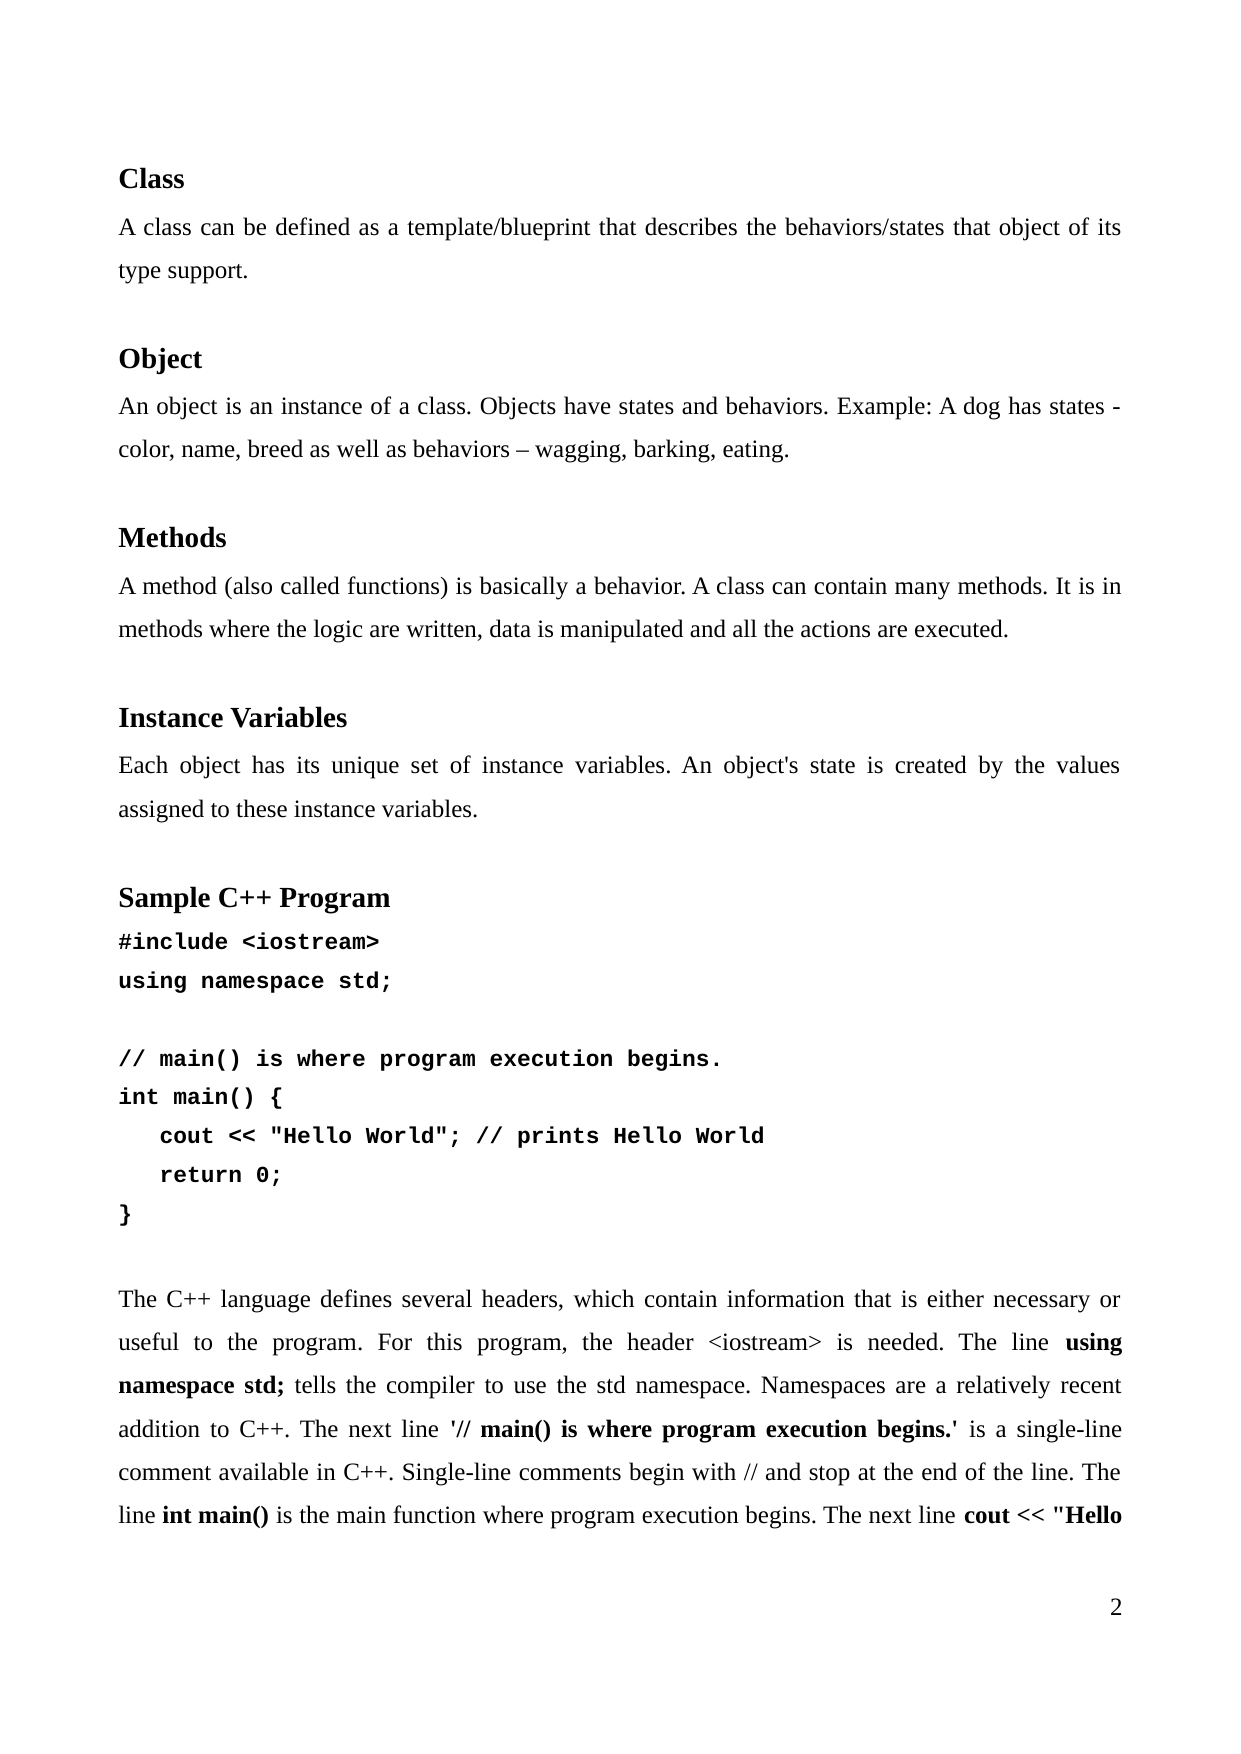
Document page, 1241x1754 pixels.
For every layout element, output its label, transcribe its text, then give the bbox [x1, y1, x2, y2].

text return 0; [118, 1163, 1122, 1189]
subtitle Object [118, 341, 1122, 374]
text A class can be defined as a template/blueprint that describes the behaviors/states that object of its type support. [118, 212, 1122, 283]
text using namespace std; [118, 969, 1122, 995]
subtitle Sample C++ Program [118, 880, 1122, 913]
text cout << "Hello World"; // prints Hello World [118, 1124, 1122, 1151]
subtitle Instance Variables [118, 700, 1122, 734]
text A method (also called functions) is basically a behavior. A class can contain many methods. It is in methods where the logic are written, data is manipulated and all the actions are executed. [118, 571, 1122, 643]
text The C++ language defines several headers, which contain information that is either necessary or useful to the program. For this program, the header <iostream> is needed. The line using namespace std; tells the compiler to use the std namespace. Namespaces are a relatively recent addition to C++. The next line '// main() is where program execution begins.' is a single-line comment available in C++. Single-line comments begin with // and stop at the end of the line. The line int main() is the main function where program execution begins. The next line cout << "Hello [118, 1284, 1122, 1529]
text } [118, 1202, 1122, 1228]
text Each object has its unique set of instance variables. An object's state is created by the values assigned to these instance variables. [118, 751, 1122, 822]
subtitle Class [118, 161, 1122, 195]
text #include <iostream> [118, 930, 1122, 956]
text int main() { [118, 1086, 1122, 1112]
text An object is an instance of a class. Objects have states and behaviors. Example: A dog has states - color, name, breed as well as behaviors – wagging, barking, eating. [118, 391, 1122, 463]
text // main() is where program execution begins. [118, 1047, 1122, 1073]
subtitle Methods [118, 521, 1122, 554]
